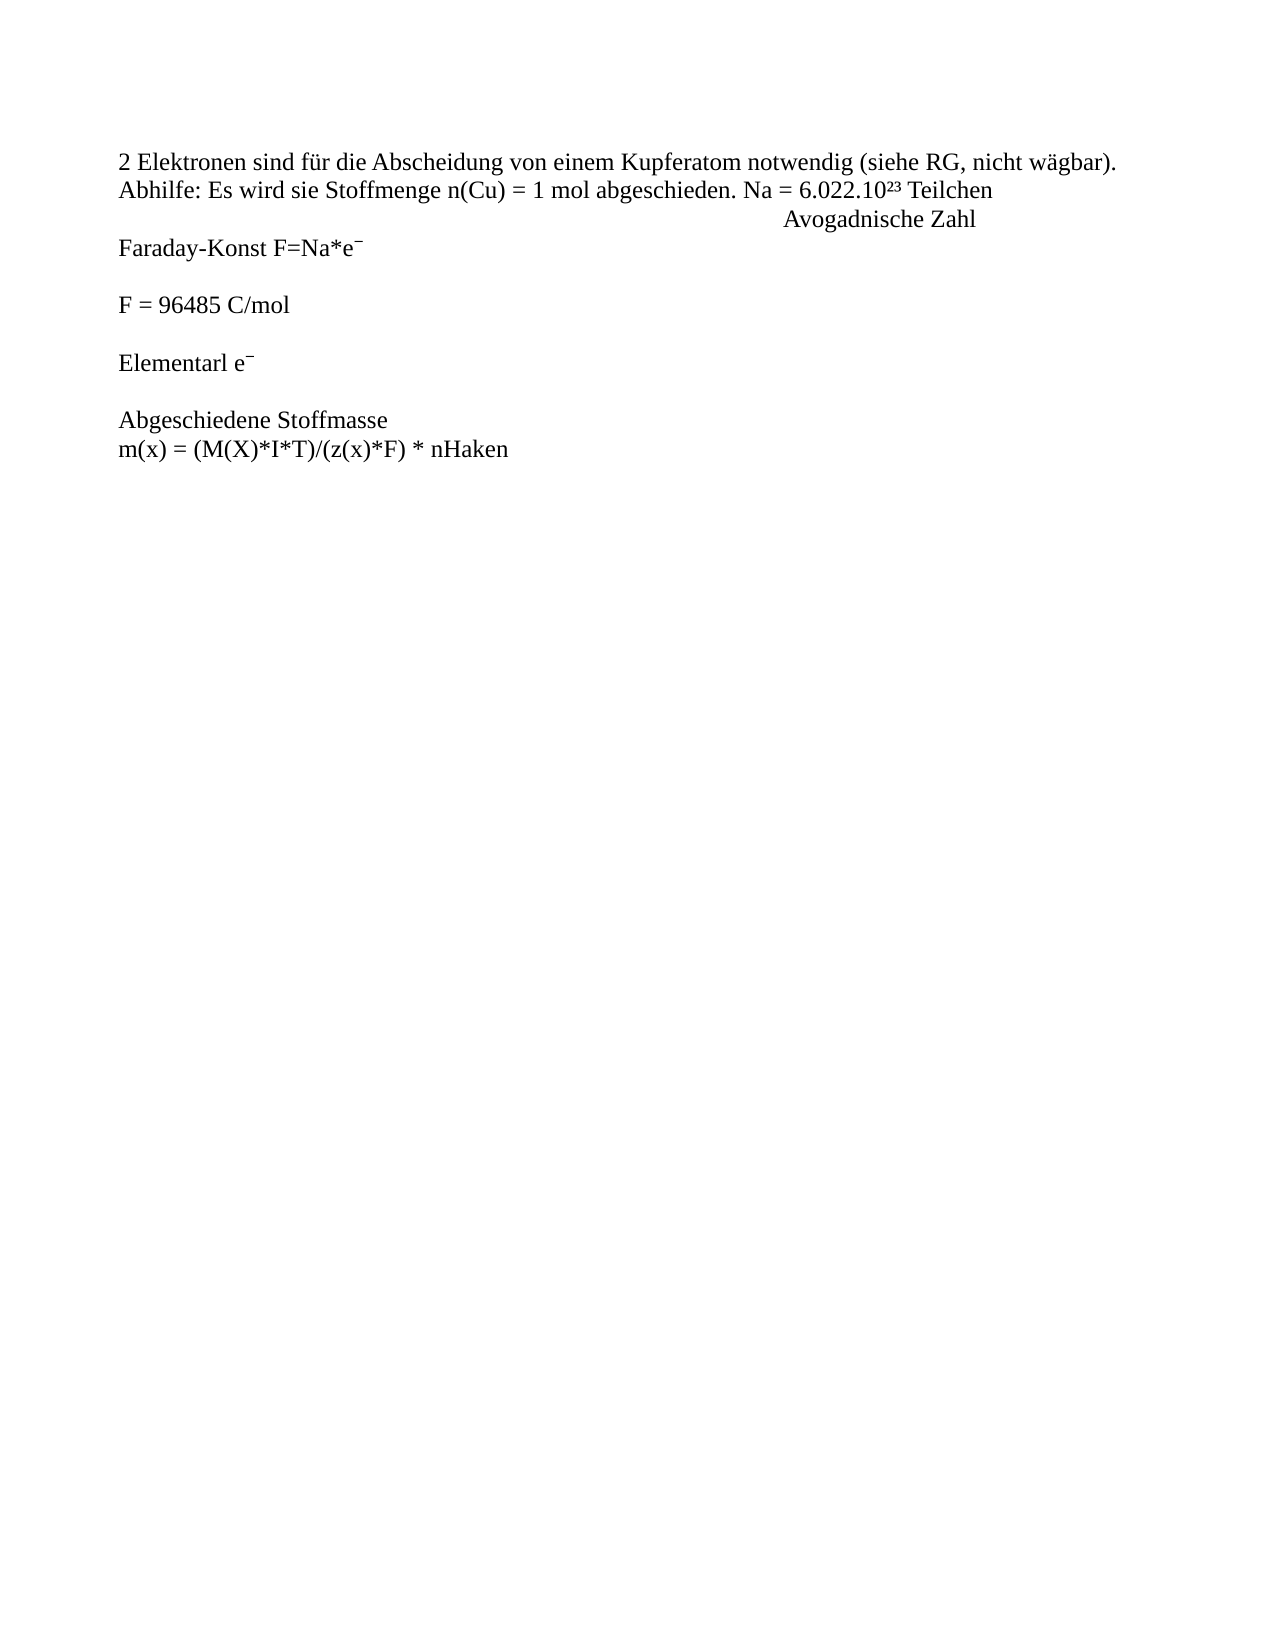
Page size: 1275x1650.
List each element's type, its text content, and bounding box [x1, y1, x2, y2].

text Abgeschiedene Stoffmasse [118, 406, 1157, 434]
text Elementarl e⁻ [118, 348, 1157, 377]
text F = 96485 C/mol [118, 291, 1157, 319]
text Faraday-Konst F=Na*e⁻ [118, 233, 1157, 262]
text Avogadnische Zahl [118, 204, 1157, 233]
text m(x) = (M(X)*I*T)/(z(x)*F) * nHaken [118, 434, 1157, 463]
text 2 Elektronen sind für die Abscheidung von einem Kupferatom notwendig (siehe RG, nicht wägbar). [118, 147, 1157, 176]
text Abhilfe: Es wird sie Stoffmenge n(Cu) = 1 mol abgeschieden. Na = 6.022.10²³ Teilchen [118, 176, 1157, 204]
